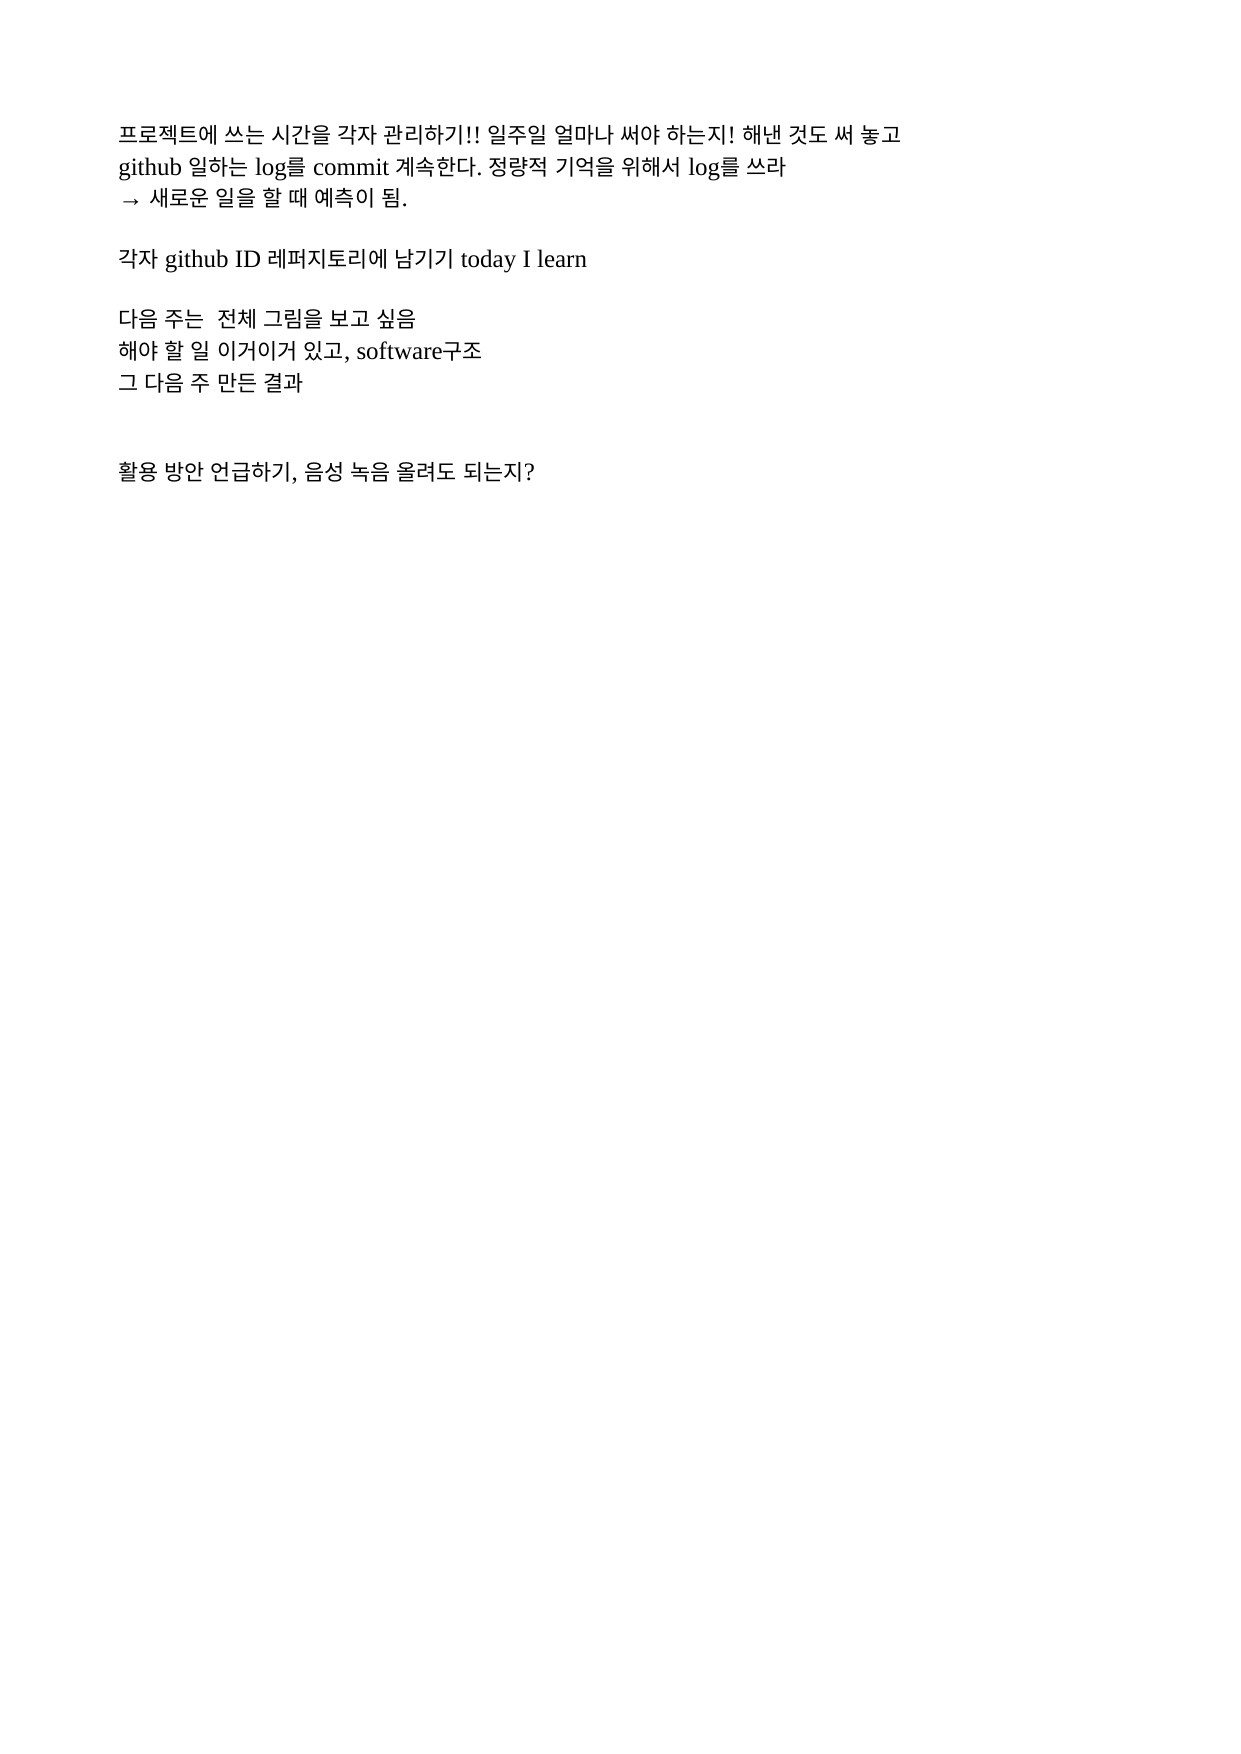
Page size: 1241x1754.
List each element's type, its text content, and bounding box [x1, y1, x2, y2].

text 다음 주는 전체 그림을 보고 싶음 [118, 302, 1122, 334]
text github 일하는 log를 commit 계속한다. 정량적 기억을 위해서 log를 쓰라 [118, 150, 1122, 181]
text 활용 방안 언급하기, 음성 녹음 올려도 되는지? [118, 455, 1122, 486]
text 해야 할 일 이거이거 있고, software구조 [118, 334, 1122, 366]
text 그 다음 주 만든 결과 [118, 366, 1122, 397]
text 프로젝트에 쓰는 시간을 각자 관리하기!! 일주일 얼마나 써야 하는지! 해낸 것도 써 놓고 [118, 118, 1122, 150]
text → 새로운 일을 할 때 예측이 됨. [118, 181, 1122, 213]
text 각자 github ID 레퍼지토리에 남기기 today I learn [118, 242, 1122, 273]
